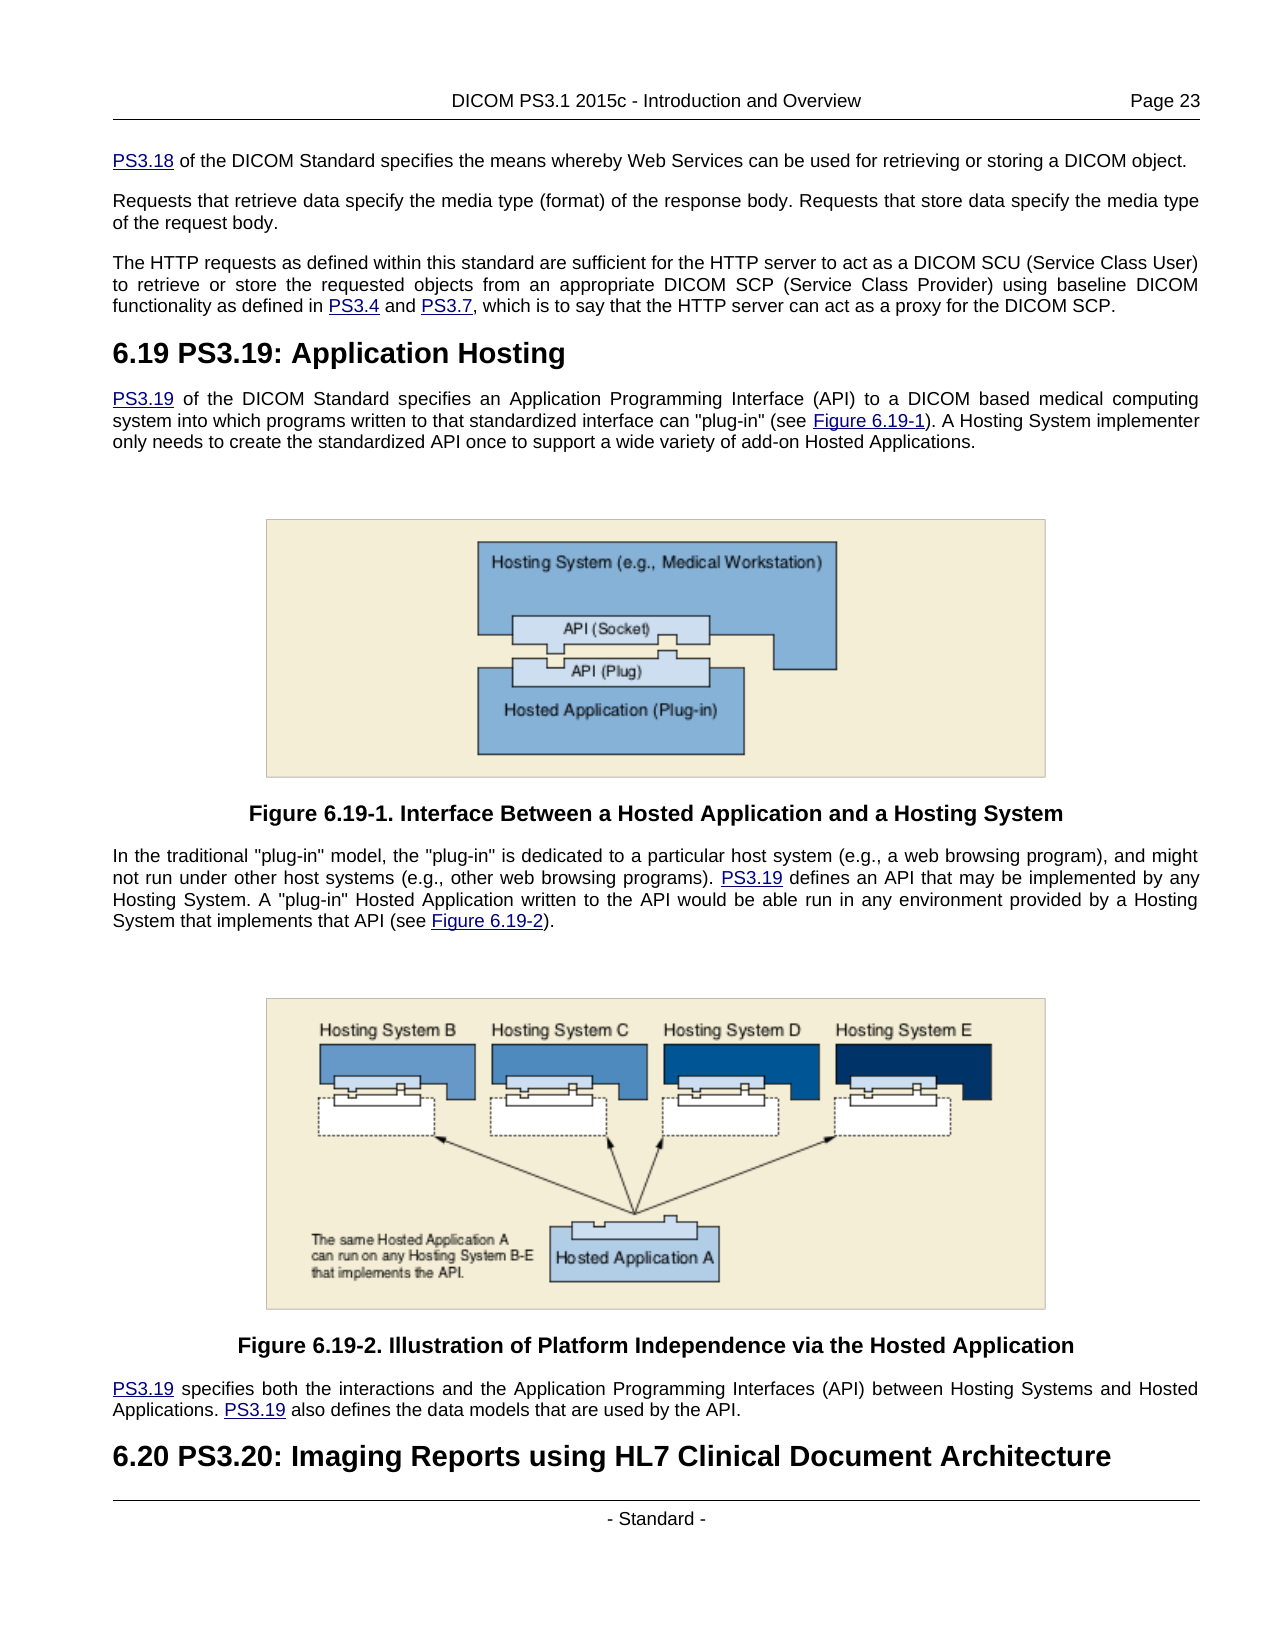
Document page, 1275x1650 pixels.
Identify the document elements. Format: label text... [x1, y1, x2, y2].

text 6.20 PS3.20: Imaging Reports using HL7 Clinical Document Architecture [112, 1439, 1200, 1473]
picture [265, 997, 1047, 1311]
text In the traditional "plug-in" model, the "plug-in" is dedicated to a particular host system (e.g., a web browsing program), and might not run under other host systems (e.g., other web browsing programs). PS3.19 defines an API that may be implemented by any Hosting System. A "plug-in" Hosted Application written to the API would be able run in any environment provided by a Hosting System that implements that API (see Figure 6.19-2). [112, 845, 1200, 932]
text The HTTP requests as defined within this standard are sufficient for the HTTP server to act as a DICOM SCU (Service Class User) to retrieve or store the requested objects from an appropriate DICOM SCP (Service Class Provider) using baseline DICOM functionality as defined in PS3.4 and PS3.7, which is to say that the HTTP server can act as a proxy for the DICOM SCP. [112, 252, 1200, 317]
text Figure 6.19-2. Illustration of Platform Independence via the Hosted Application [112, 1333, 1200, 1359]
text Figure 6.19-1. Interface Between a Hosted Application and a Hosting System [112, 801, 1200, 827]
text PS3.19 specifies both the interactions and the Application Programming Interfaces (API) between Hosting Systems and Hosted Applications. PS3.19 also defines the data models that are used by the API. [112, 1377, 1200, 1421]
text PS3.18 of the DICOM Standard specifies the means whereby Web Services can be used for retrieving or storing a DICOM object. [112, 150, 1200, 172]
text 6.19 PS3.19: Application Hosting [112, 336, 1200, 369]
text Requests that retrieve data specify the media type (format) of the response body. Requests that store data specify the media type of the request body. [112, 190, 1200, 233]
text PS3.19 of the DICOM Standard specifies an Application Programming Interface (API) to a DICOM based medical computing system into which programs written to that standardized interface can "plug-in" (see Figure 6.19-1). A Hosting System implementer only needs to create the standardized API once to support a wide variety of add-on Hosted Applications. [112, 388, 1200, 453]
picture [265, 518, 1047, 779]
